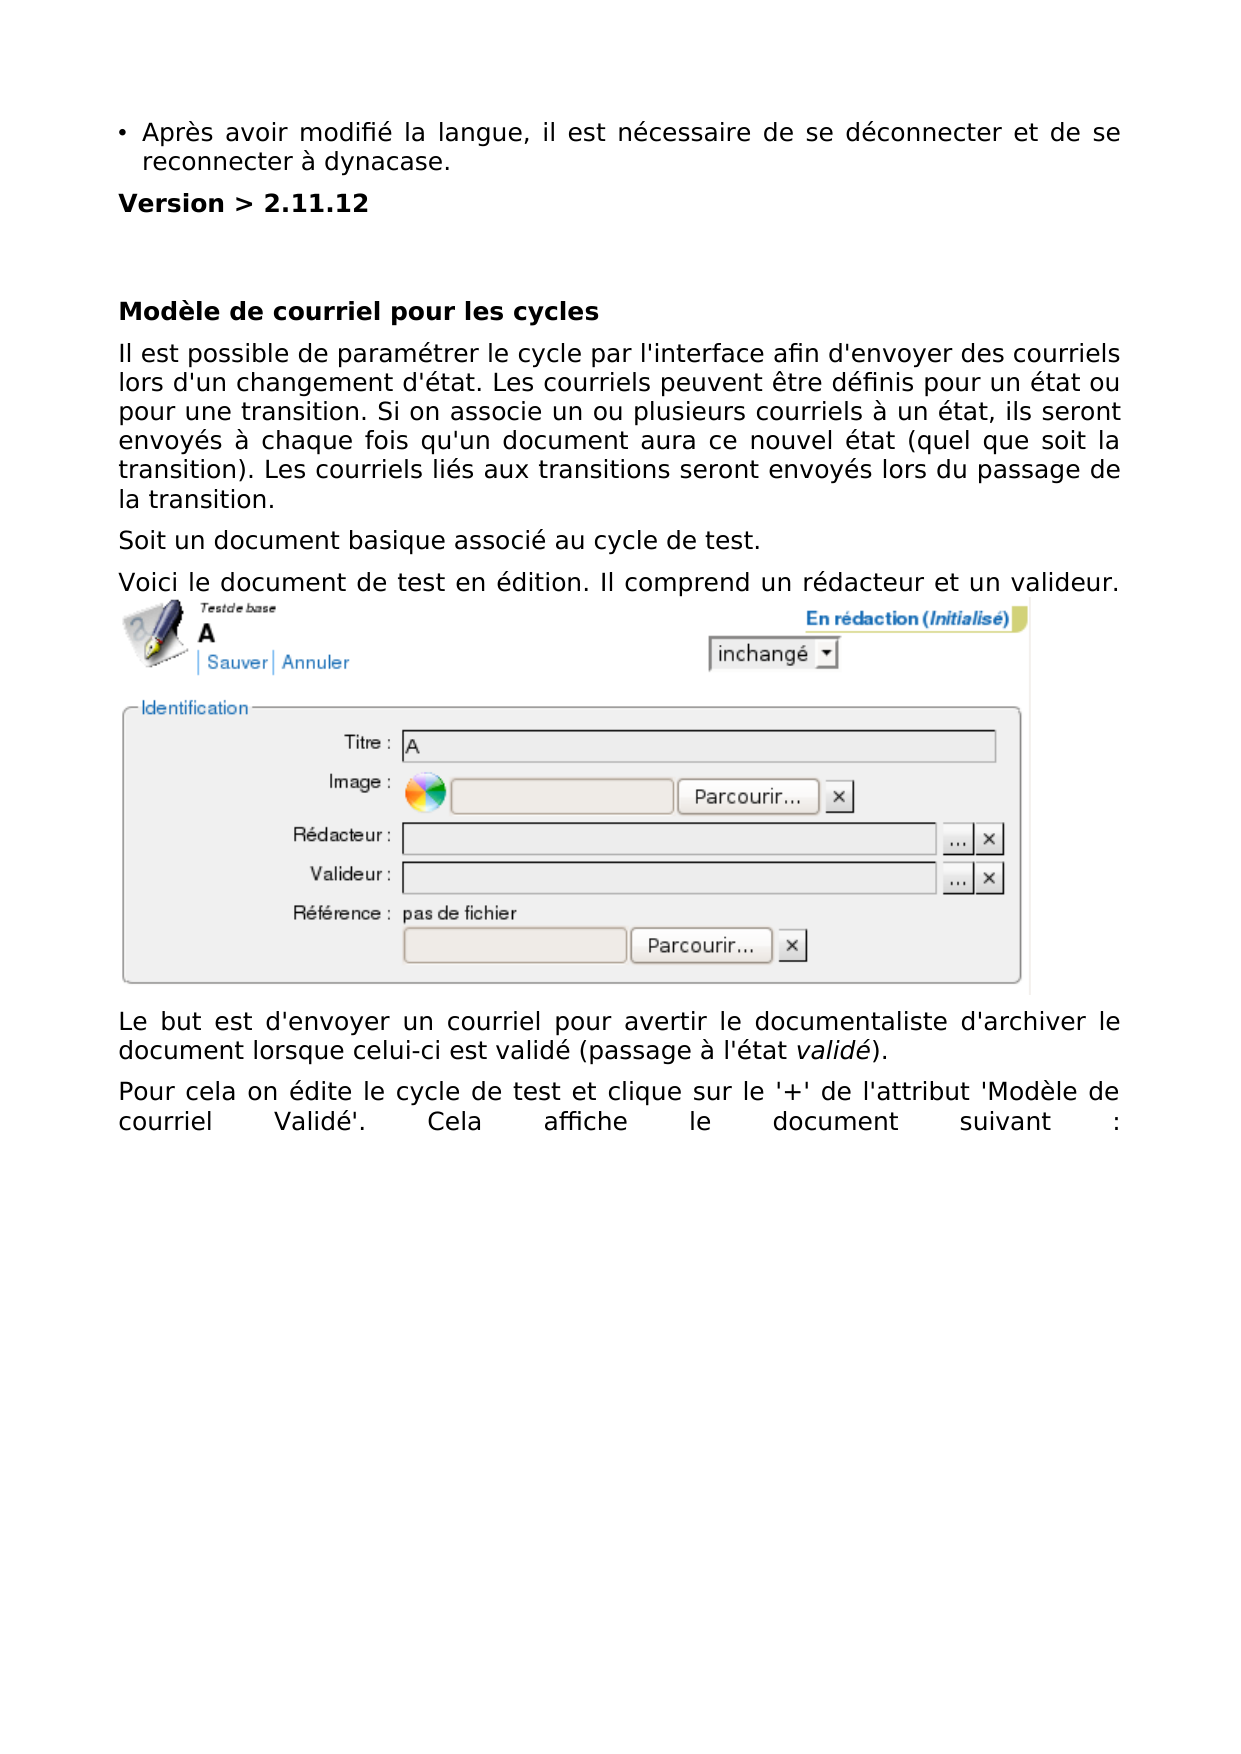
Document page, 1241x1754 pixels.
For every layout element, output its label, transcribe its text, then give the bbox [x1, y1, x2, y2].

text Il est possible de paramétrer le cycle par l'interface afin d'envoyer des courriels lors d'un changement d'état. Les courriels peuvent être définis pour un état ou pour une transition. Si on associe un ou plusieurs courriels à un état, ils seront envoyés à chaque fois qu'un document aura ce nouvel état (quel que soit la transition). Les courriels liés aux transitions seront envoyés lors du passage de la transition. [118, 339, 1122, 514]
list Après avoir modifié la langue, il est nécessaire de se déconnecter et de se reconnecter à dynacase. [118, 118, 1122, 176]
text Soit un document basique associé au cycle de test. [118, 526, 1122, 556]
text Voici le document de test en édition. Il comprend un rédacteur et un valideur. [118, 568, 1122, 994]
text Le but est d'envoyer un courriel pour avertir le documentaliste d'archiver le document lorsque celui-ci est validé (passage à l'état validé). [118, 1007, 1122, 1065]
picture [118, 597, 1031, 995]
text Version > 2.11.12 [118, 189, 1122, 218]
text Pour cela on édite le cycle de test et clique sur le '+' de l'attribut 'Modèle de courriel Validé'. Cela affiche le document suivant : [118, 1077, 1122, 1136]
subtitle Modèle de courriel pour les cycles [118, 297, 1122, 326]
